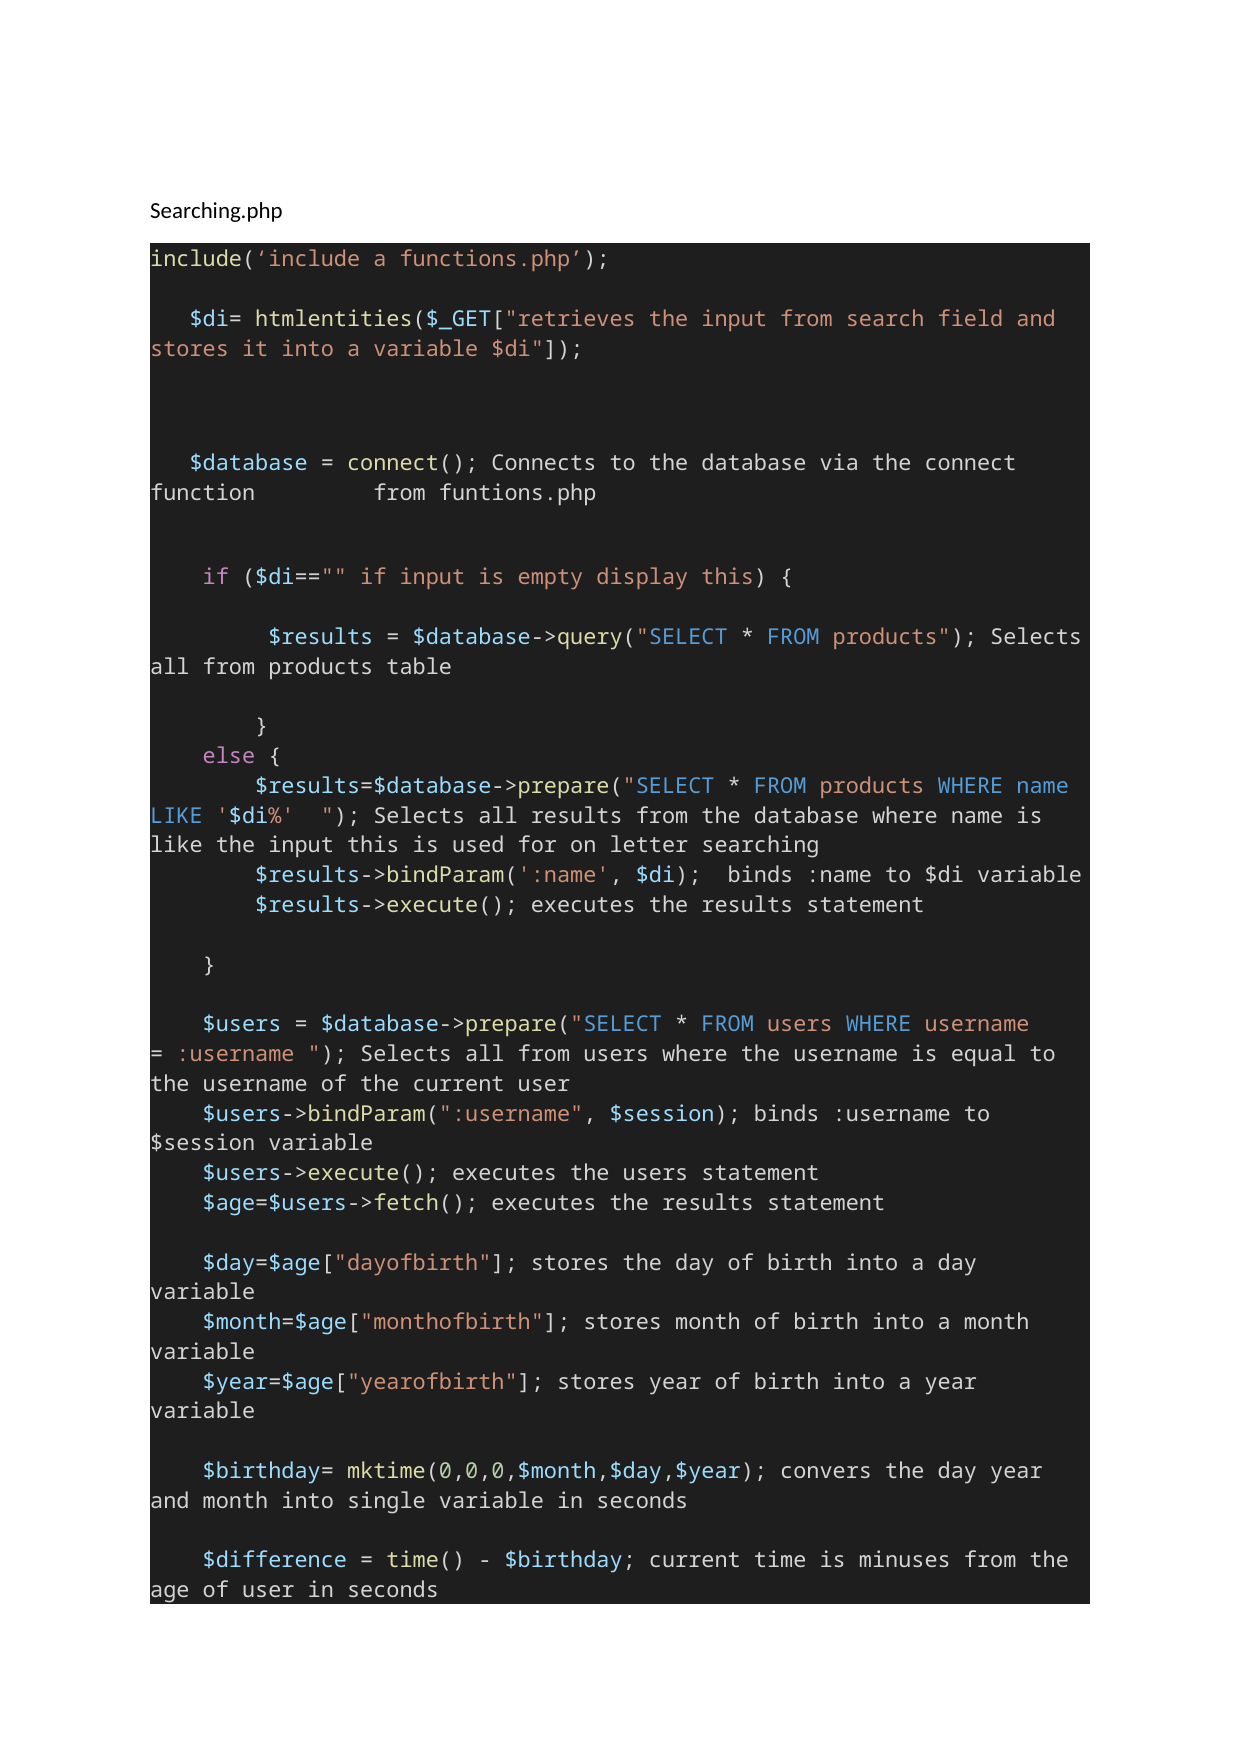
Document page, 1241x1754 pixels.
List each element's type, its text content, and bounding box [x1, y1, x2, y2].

text $year=$age["yearofbirth"]; stores year of birth into a year variable [150, 1366, 1090, 1425]
text $age=$users->fetch(); executes the results statement [150, 1187, 1090, 1217]
text $results = $database->query("SELECT * FROM products"); Selects all from products table [150, 621, 1090, 680]
text $difference = time() - $birthday; current time is minuses from the age of user in seconds [150, 1544, 1090, 1604]
text $users->bindParam(":username", $session); binds :username to $session variable [150, 1097, 1090, 1157]
text $di= htmlentities($_GET["retrieves the input from search field and stores it into a variable $di"]); [150, 303, 1090, 362]
text include(‘include a functions.php’); [150, 243, 1090, 273]
text $users = $database->prepare("SELECT * FROM users WHERE username = :username "); Selects all from users where the username is equal to the username of the current user [150, 1008, 1090, 1097]
text if ($di=="" if input is empty display this) { [150, 561, 1090, 591]
text $results->bindParam(':name', $di); binds :name to $di variable [150, 859, 1090, 889]
text else { [150, 740, 1090, 770]
text $database = connect(); Connects to the database via the connect function from funtions.php [150, 447, 1090, 506]
text } [150, 710, 1090, 740]
text $results->execute(); executes the results statement [150, 889, 1090, 919]
text $month=$age["monthofbirth"]; stores month of birth into a month variable [150, 1306, 1090, 1366]
text $birthday= mktime(0,0,0,$month,$day,$year); convers the day year and month into single variable in seconds [150, 1455, 1090, 1514]
text $day=$age["dayofbirth"]; stores the day of birth into a day variable [150, 1246, 1090, 1306]
text Searching.php [150, 197, 1090, 224]
text } [150, 948, 1090, 978]
text $results=$database->prepare("SELECT * FROM products WHERE name LIKE '$di%' "); Selects all results from the database where name is like the input this is used for on letter searching [150, 770, 1090, 859]
text $users->execute(); executes the users statement [150, 1157, 1090, 1187]
